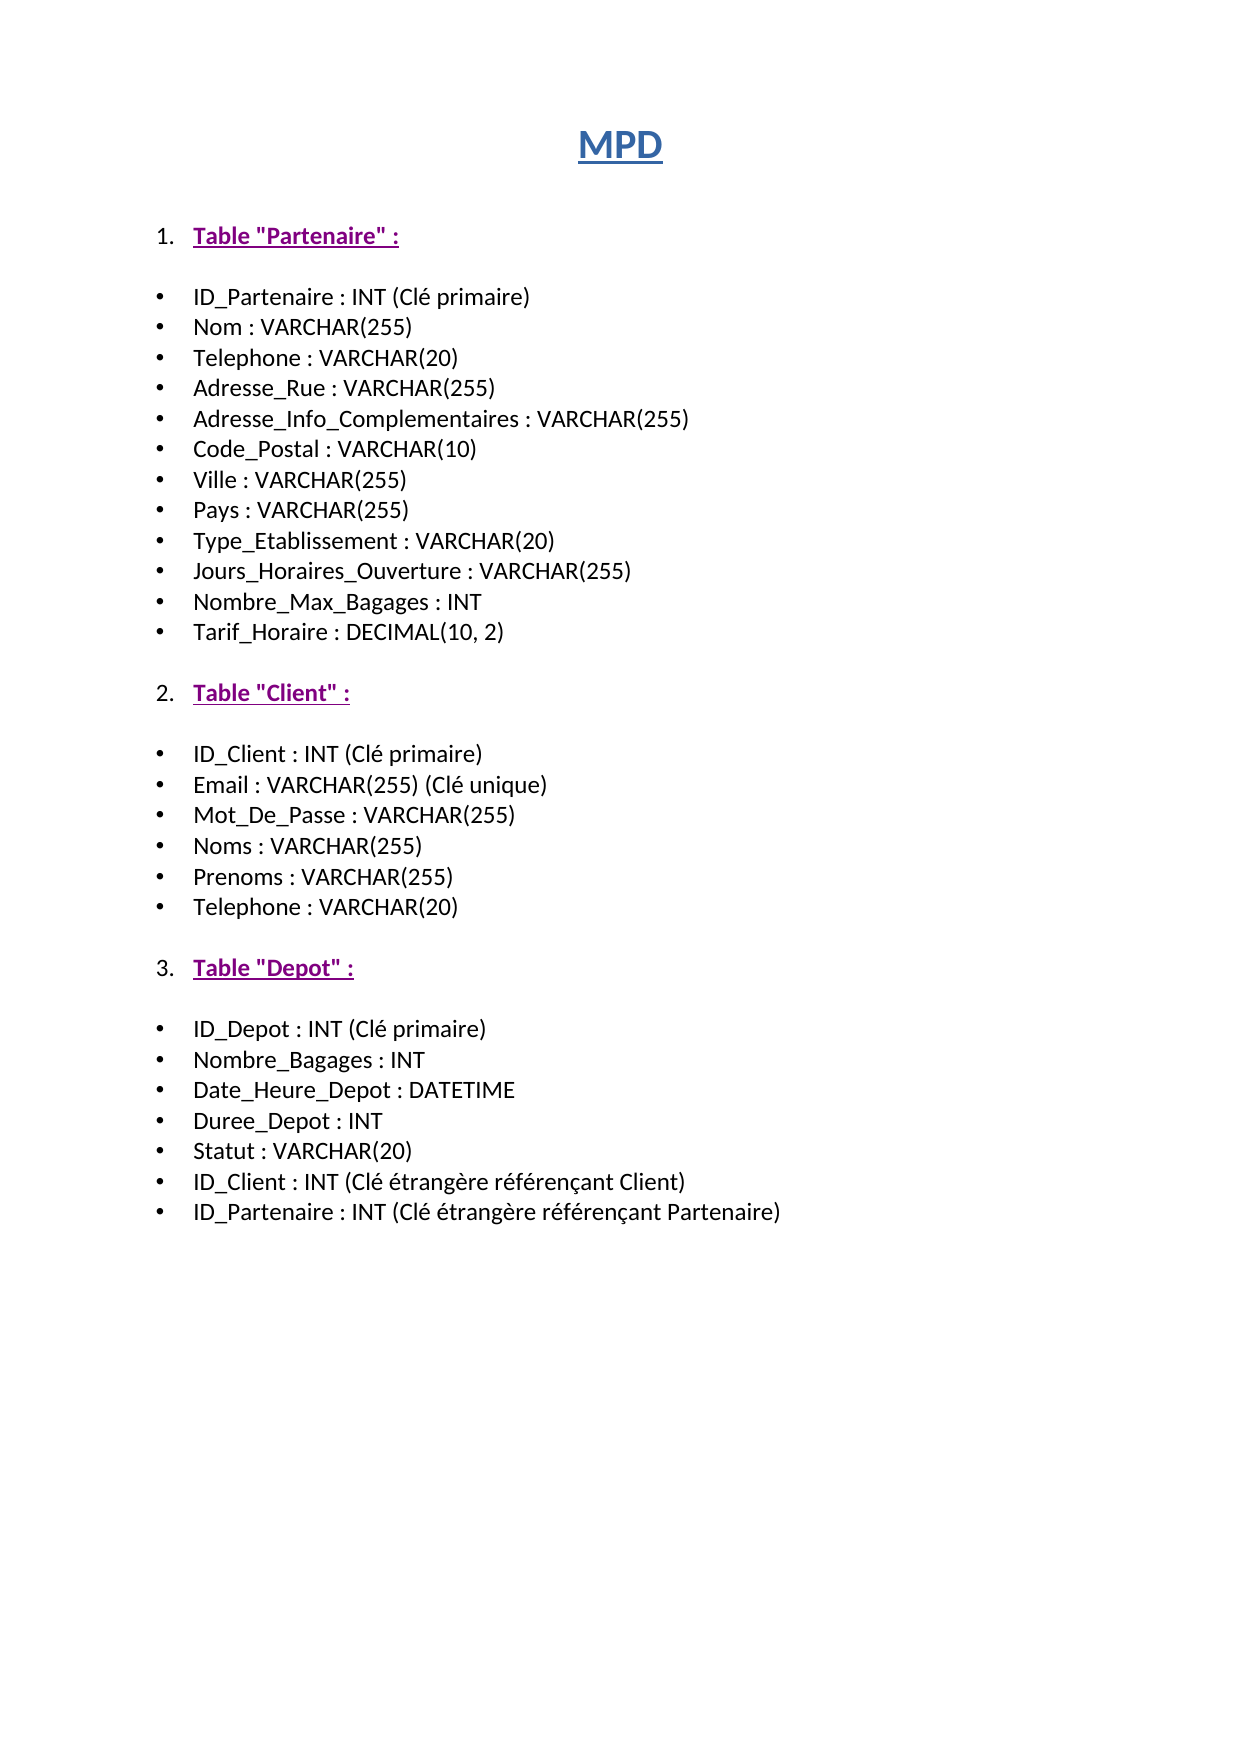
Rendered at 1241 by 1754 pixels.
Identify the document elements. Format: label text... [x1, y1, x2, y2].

list Pays : VARCHAR(255) [156, 494, 1122, 525]
list Ville : VARCHAR(255) [156, 464, 1122, 494]
list ID_Client : INT (Clé primaire) [156, 739, 1122, 769]
list Adresse_Info_Complementaires : VARCHAR(255) [156, 403, 1122, 433]
list ID_Client : INT (Clé étrangère référençant Client) [156, 1166, 1122, 1196]
list ID_Partenaire : INT (Clé étrangère référençant Partenaire) [156, 1196, 1122, 1227]
list Mot_De_Passe : VARCHAR(255) [156, 800, 1122, 830]
list Prenoms : VARCHAR(255) [156, 861, 1122, 891]
list Jours_Horaires_Ouverture : VARCHAR(255) [156, 556, 1122, 586]
list Type_Etablissement : VARCHAR(20) [156, 525, 1122, 556]
list Email : VARCHAR(255) (Clé unique) [156, 769, 1122, 800]
list ID_Depot : INT (Clé primaire) [156, 1013, 1122, 1044]
list Telephone : VARCHAR(20) [156, 891, 1122, 922]
list Telephone : VARCHAR(20) [156, 342, 1122, 372]
list Nom : VARCHAR(255) [156, 311, 1122, 342]
list ID_Partenaire : INT (Clé primaire) [156, 281, 1122, 311]
list Table "Client" : [156, 678, 1122, 708]
list Tarif_Horaire : DECIMAL(10, 2) [156, 617, 1122, 647]
list Adresse_Rue : VARCHAR(255) [156, 372, 1122, 403]
text MPD [118, 118, 1122, 169]
list Nombre_Bagages : INT [156, 1044, 1122, 1074]
list Table "Depot" : [156, 952, 1122, 983]
list Statut : VARCHAR(20) [156, 1135, 1122, 1166]
list Table "Partenaire" : [156, 220, 1122, 250]
list Nombre_Max_Bagages : INT [156, 586, 1122, 617]
list Duree_Depot : INT [156, 1105, 1122, 1135]
list Code_Postal : VARCHAR(10) [156, 433, 1122, 464]
list Noms : VARCHAR(255) [156, 830, 1122, 861]
list Date_Heure_Depot : DATETIME [156, 1074, 1122, 1105]
